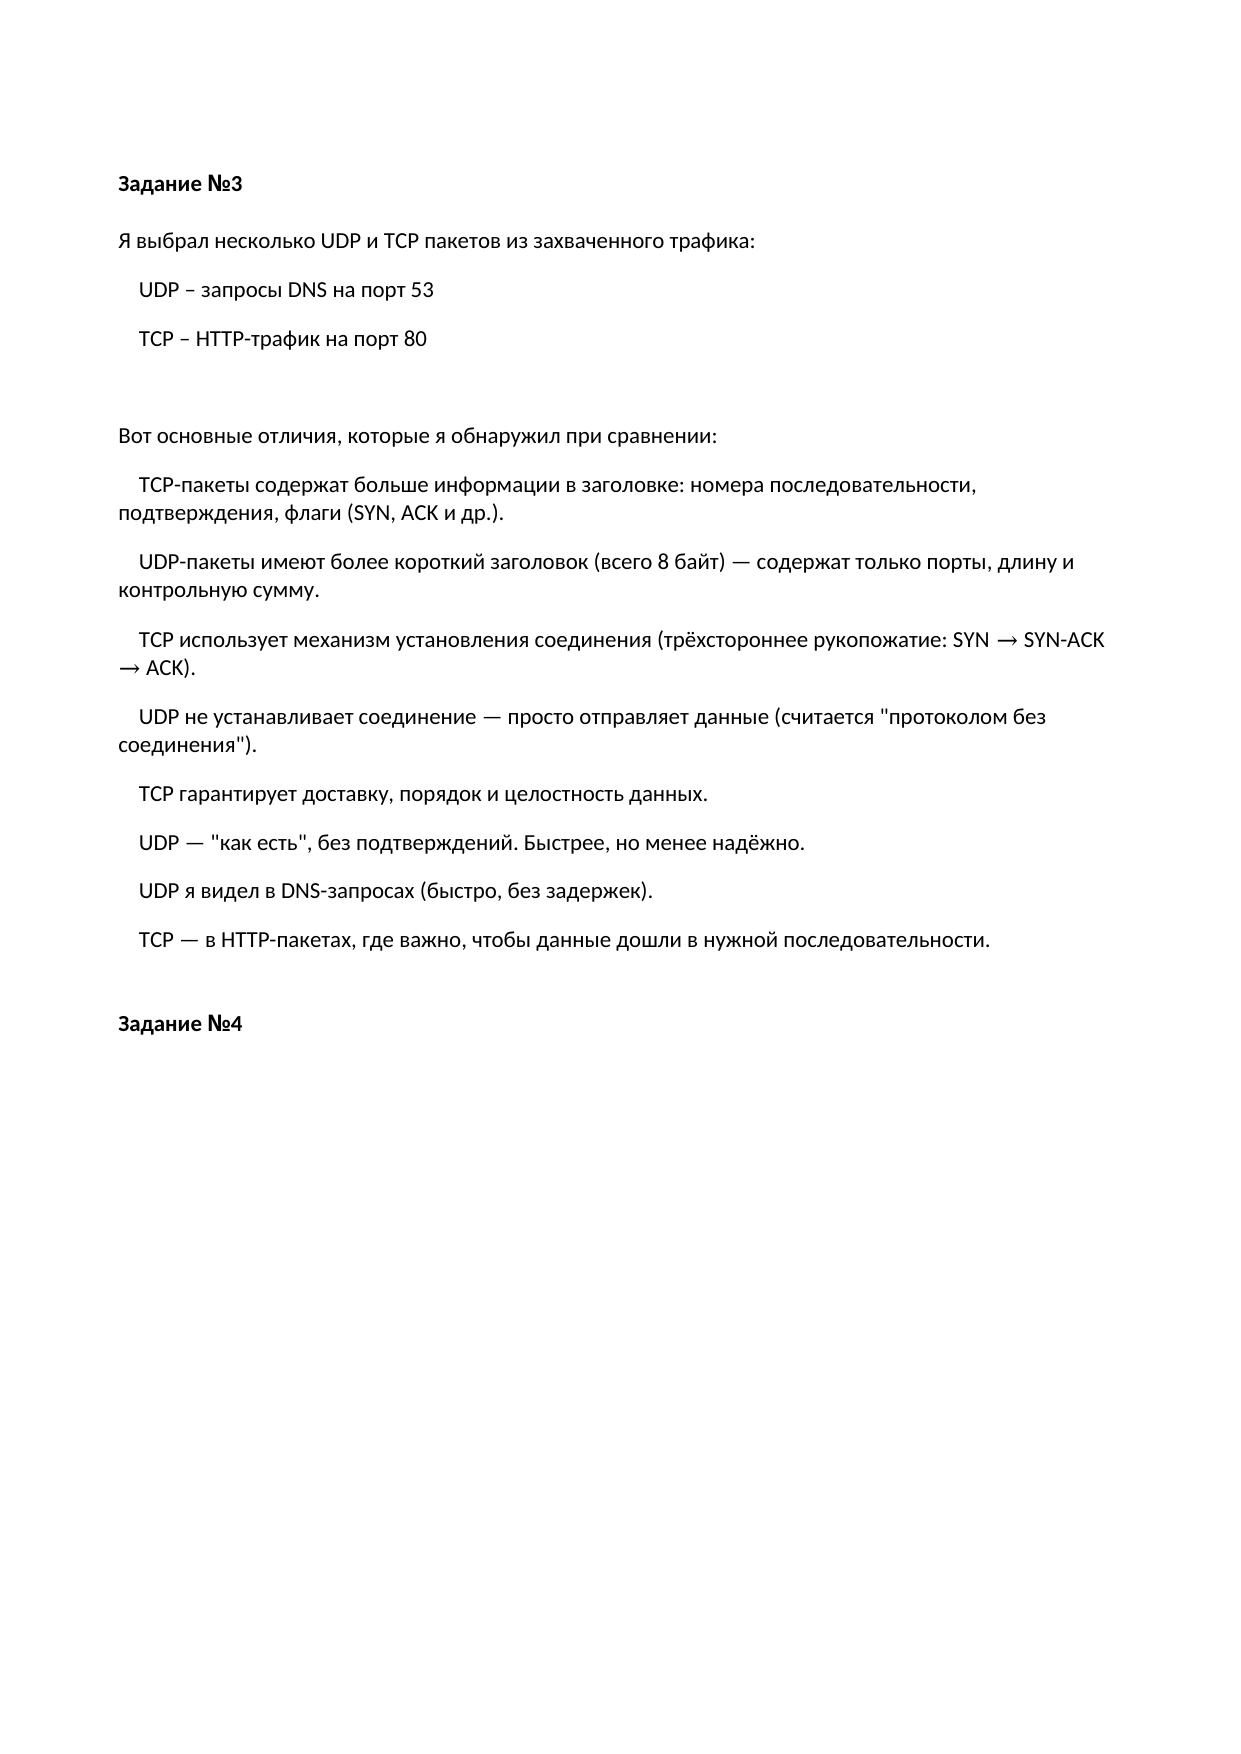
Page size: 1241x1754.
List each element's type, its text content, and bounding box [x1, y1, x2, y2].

text TCP — в HTTP-пакетах, где важно, чтобы данные дошли в нужной последовательности. [118, 925, 1122, 953]
text Задание №3 Я выбрал несколько UDP и TCP пакетов из захваченного трафика: [118, 167, 1122, 254]
text TCP использует механизм установления соединения (трёхстороннее рукопожатие: SYN → SYN-ACK → ACK). [118, 624, 1122, 681]
text TCP гарантирует доставку, порядок и целостность данных. [118, 779, 1122, 807]
text UDP я видел в DNS-запросах (быстро, без задержек). [118, 877, 1122, 904]
text UDP-пакеты имеют более короткий заголовок (всего 8 байт) — содержат только порты, длину и контрольную сумму. [118, 547, 1122, 603]
text Вот основные отличия, которые я обнаружил при сравнении: [118, 422, 1122, 450]
text TCP – HTTP-трафик на порт 80 [118, 324, 1122, 352]
text TCP-пакеты содержат больше информации в заголовке: номера последовательности, подтверждения, флаги (SYN, ACK и др.). [118, 471, 1122, 527]
text UDP не устанавливает соединение — просто отправляет данные (считается "протоколом без соединения"). [118, 702, 1122, 758]
text UDP — "как есть", без подтверждений. Быстрее, но менее надёжно. [118, 828, 1122, 856]
text Задание №4 [118, 974, 1122, 1038]
text UDP – запросы DNS на порт 53 [118, 275, 1122, 303]
